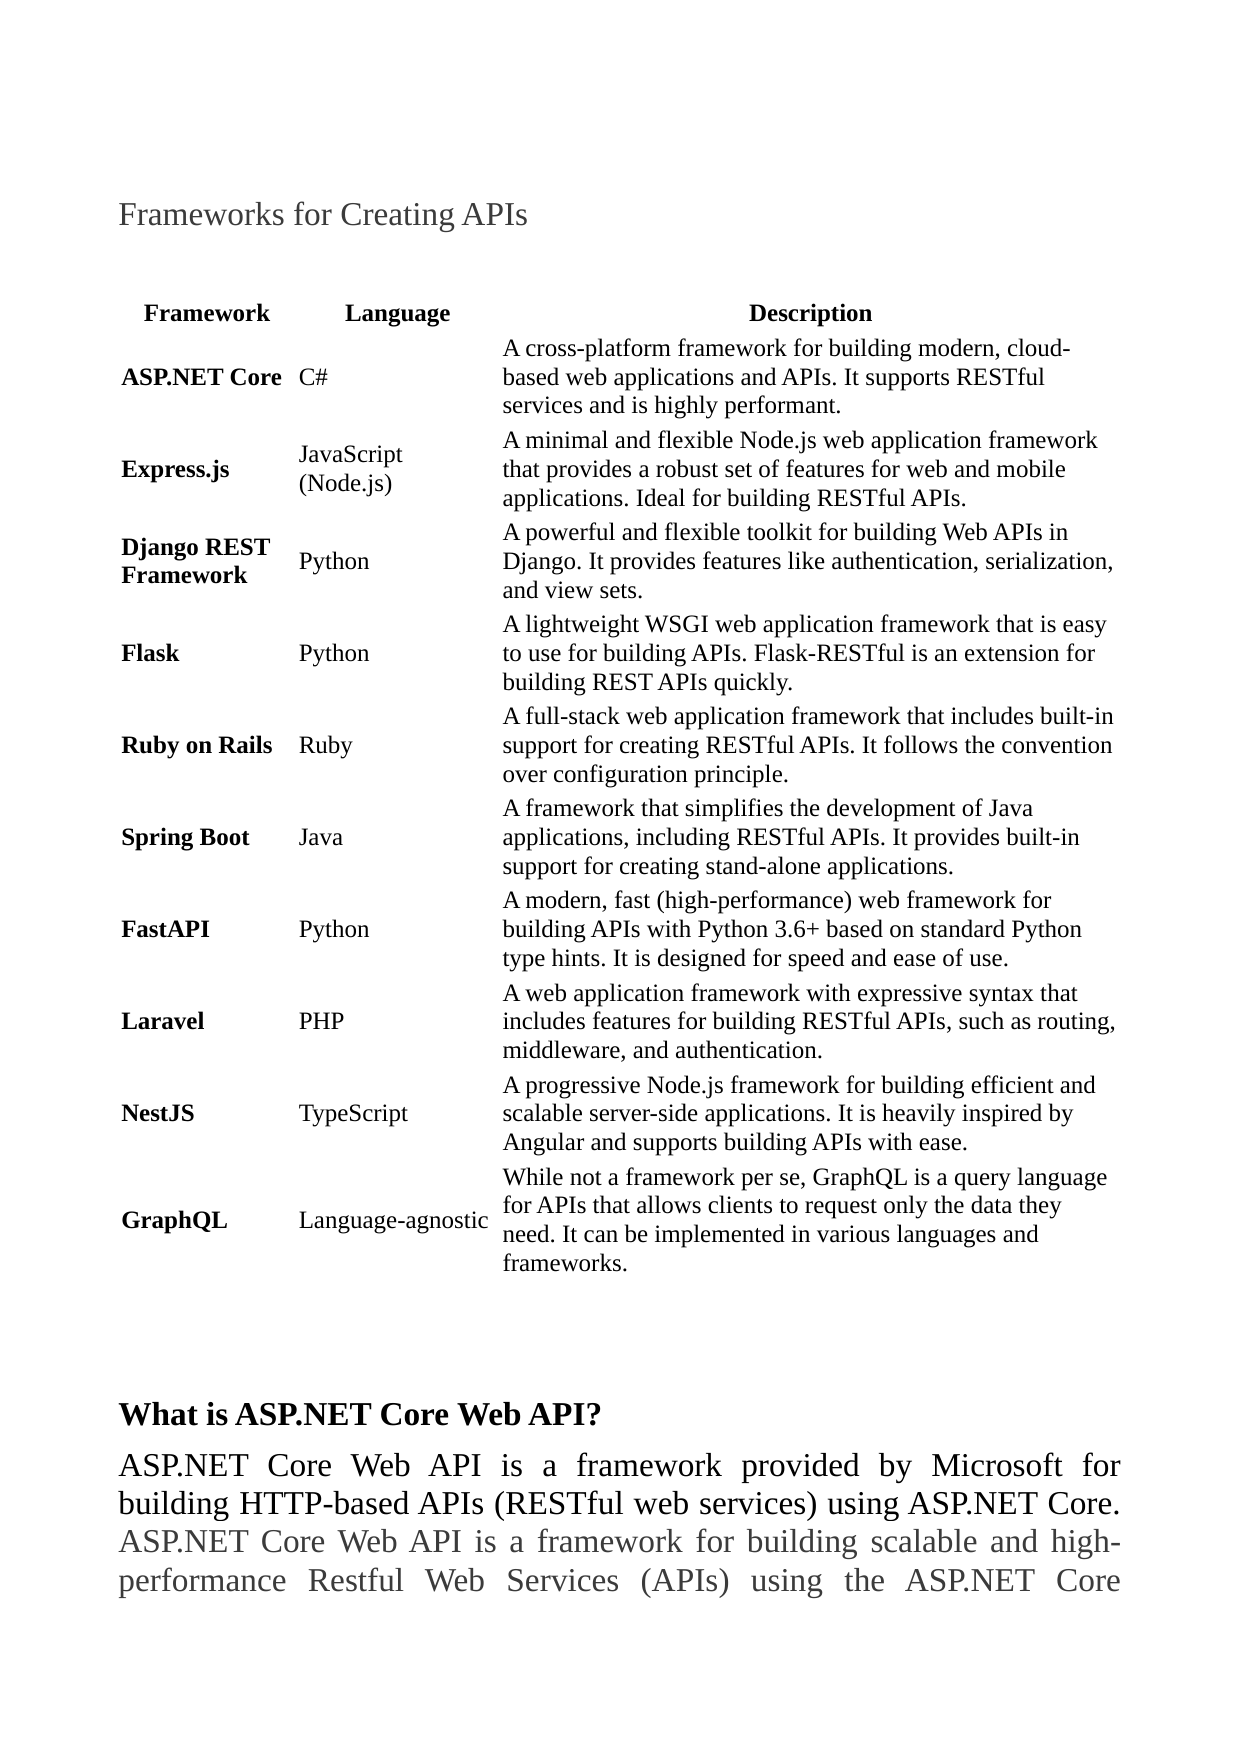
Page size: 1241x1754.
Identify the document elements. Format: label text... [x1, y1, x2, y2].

table_cell A lightweight WSGI web application framework that is easy to use for building APIs. Flask-RESTful is an extension for building REST APIs quickly. [499, 606, 1122, 698]
table_cell A modern, fast (high-performance) web framework for building APIs with Python 3.6+ based on standard Python type hints. It is designed for speed and ease of use. [499, 883, 1122, 975]
table_cell GraphQL [118, 1159, 296, 1280]
table_cell PHP [296, 975, 499, 1067]
table_cell A full-stack web application framework that includes built-in support for creating RESTful APIs. It follows the convention over configuration principle. [499, 699, 1122, 791]
table_cell Language-agnostic [296, 1159, 499, 1280]
table_cell TypeScript [296, 1067, 499, 1159]
table_cell Java [296, 791, 499, 883]
subtitle What is ASP.NET Core Web API? [118, 1394, 1122, 1432]
table_cell FastAPI [118, 883, 296, 975]
table_cell A minimal and flexible Node.js web application framework that provides a robust set of features for web and mobile applications. Ideal for building RESTful APIs. [499, 422, 1122, 514]
table_cell Laravel [118, 975, 296, 1067]
table_cell Ruby [296, 699, 499, 791]
table_header Language [296, 296, 499, 330]
table_cell While not a framework per se, GraphQL is a query language for APIs that allows clients to request only the data they need. It can be implemented in various languages and frameworks. [499, 1159, 1122, 1280]
table_cell A powerful and flexible toolkit for building Web APIs in Django. It provides features like authentication, serialization, and view sets. [499, 514, 1122, 606]
table_cell Python [296, 606, 499, 698]
table_cell Ruby on Rails [118, 699, 296, 791]
table_cell Python [296, 883, 499, 975]
table_cell NestJS [118, 1067, 296, 1159]
table_cell A web application framework with expressive syntax that includes features for building RESTful APIs, such as routing, middleware, and authentication. [499, 975, 1122, 1067]
text ASP.NET Core Web API is a framework provided by Microsoft for building HTTP-based APIs (RESTful web services) using ASP.NET Core. ASP.NET Core Web API is a framework for building scalable and high-performance Restful Web Services (APIs) using the ASP.NET Core [118, 1445, 1122, 1598]
table_cell A cross-platform framework for building modern, cloud-based web applications and APIs. It supports RESTful services and is highly performant. [499, 330, 1122, 422]
table_cell Flask [118, 606, 296, 698]
table_cell JavaScript (Node.js) [296, 422, 499, 514]
table_cell ASP.NET Core [118, 330, 296, 422]
table_cell A framework that simplifies the development of Java applications, including RESTful APIs. It provides built-in support for creating stand-alone applications. [499, 791, 1122, 883]
table_cell Express.js [118, 422, 296, 514]
table_header Framework [118, 296, 296, 330]
table_header Description [499, 296, 1122, 330]
table_cell C# [296, 330, 499, 422]
subtitle Frameworks for Creating APIs [118, 194, 1122, 232]
table_cell Django REST Framework [118, 514, 296, 606]
table_cell Spring Boot [118, 791, 296, 883]
table_cell Python [296, 514, 499, 606]
table_cell A progressive Node.js framework for building efficient and scalable server-side applications. It is heavily inspired by Angular and supports building APIs with ease. [499, 1067, 1122, 1159]
